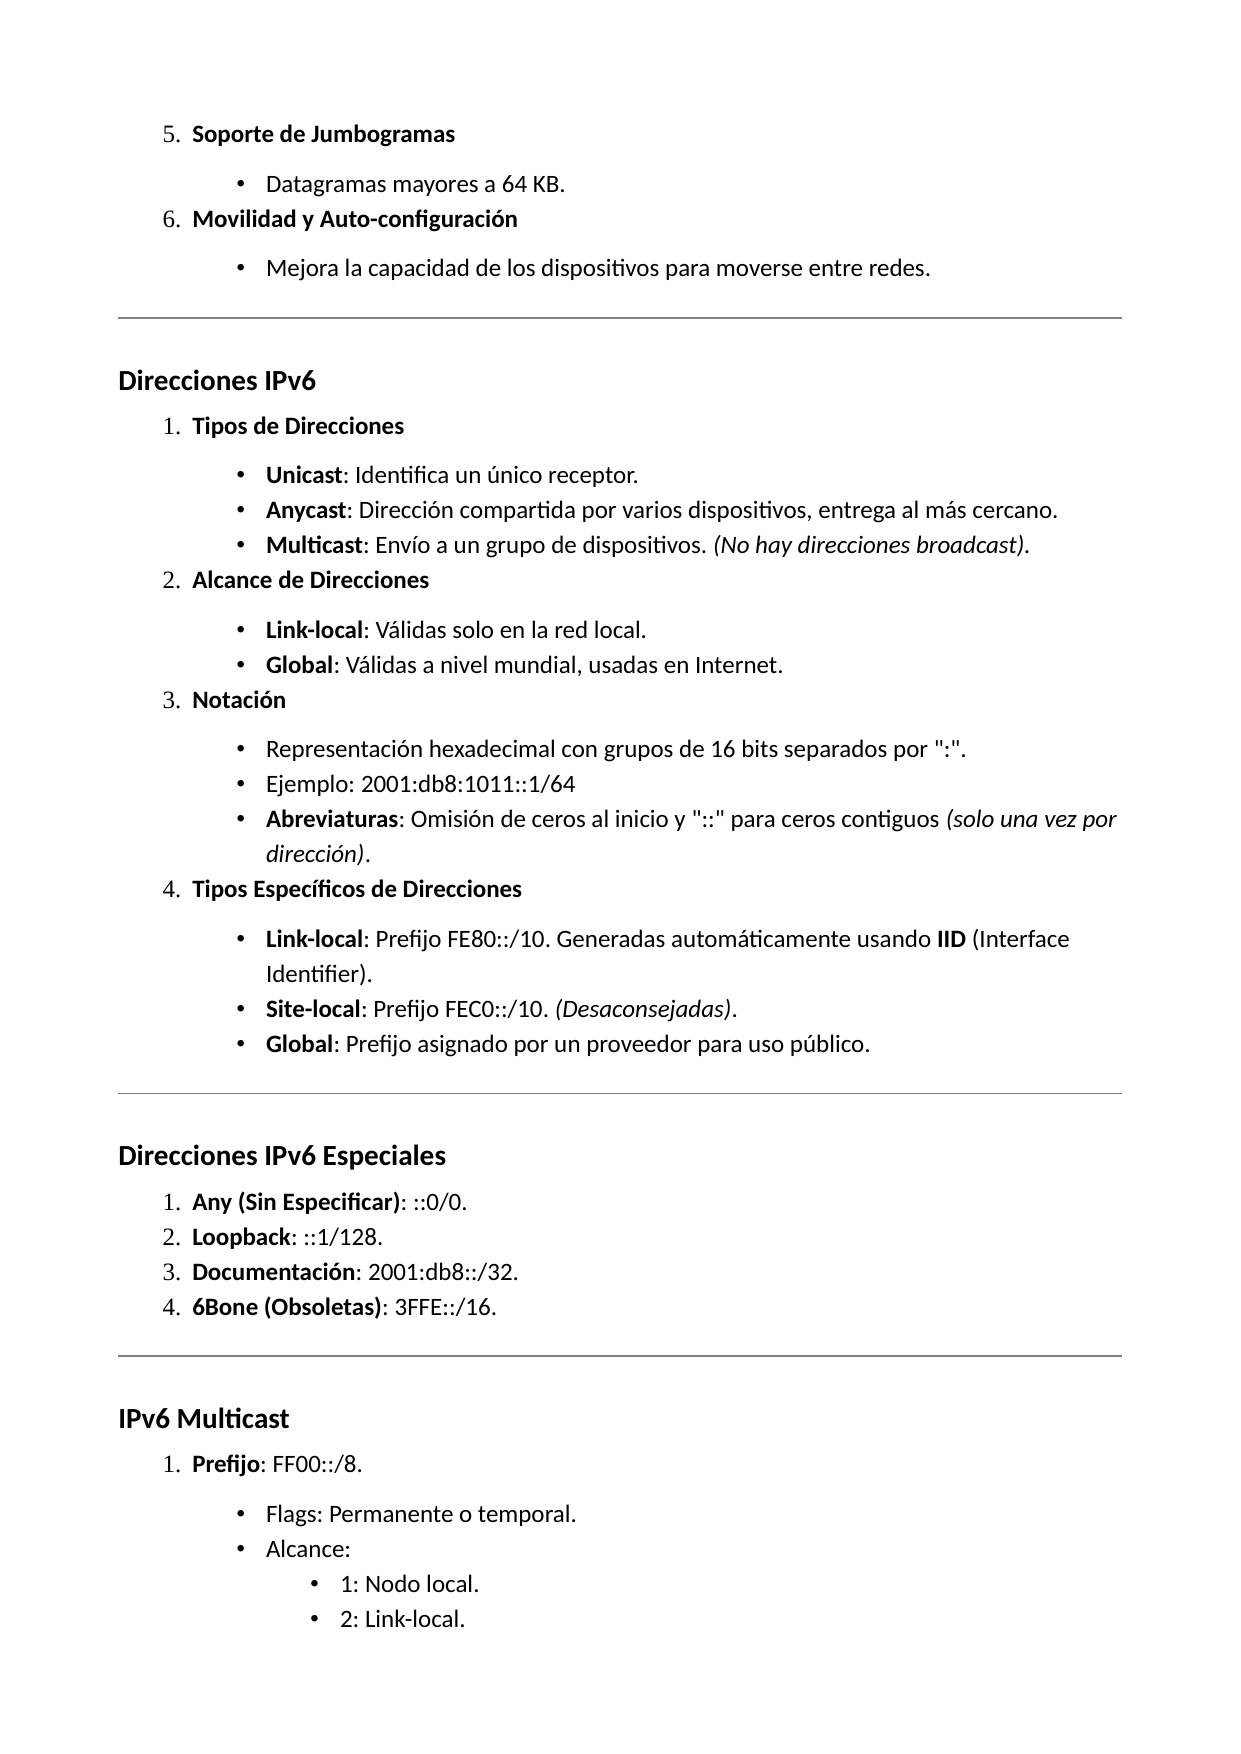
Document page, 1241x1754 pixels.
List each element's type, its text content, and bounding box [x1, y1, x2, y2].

list Prefijo: FF00::/8. [162, 1448, 1122, 1479]
list Abreviaturas: Omisión de ceros al inicio y "::" para ceros contiguos (solo una vez por dirección). [236, 803, 1122, 869]
list 6Bone (Obsoletas): 3FFE::/16. [162, 1291, 1122, 1321]
list Notación [162, 684, 1122, 714]
list Unicast: Identifica un único receptor. [236, 459, 1122, 490]
list 2: Link-local. [310, 1603, 1122, 1633]
list Datagramas mayores a 64 KB. [236, 168, 1122, 198]
list Tipos Específicos de Direcciones [162, 873, 1122, 904]
list Flags: Permanente o temporal. [236, 1498, 1122, 1528]
list Loopback: ::1/128. [162, 1221, 1122, 1251]
list Global: Prefijo asignado por un proveedor para uso público. [236, 1028, 1122, 1059]
subtitle Direcciones IPv6 Especiales [118, 1137, 1122, 1173]
list Tipos de Direcciones [162, 410, 1122, 440]
subtitle Direcciones IPv6 [118, 362, 1122, 397]
list Documentación: 2001:db8::/32. [162, 1256, 1122, 1286]
list Movilidad y Auto-configuración [162, 203, 1122, 233]
list Link-local: Válidas solo en la red local. [236, 614, 1122, 644]
list 1: Nodo local. [310, 1568, 1122, 1598]
list Alcance de Direcciones [162, 564, 1122, 595]
list Any (Sin Especificar): ::0/0. [162, 1186, 1122, 1216]
list Ejemplo: 2001:db8:1011::1/64 [236, 768, 1122, 799]
list Site-local: Prefijo FEC0::/10. (Desaconsejadas). [236, 993, 1122, 1024]
list Multicast: Envío a un grupo de dispositivos. (No hay direcciones broadcast). [236, 529, 1122, 560]
list Global: Válidas a nivel mundial, usadas en Internet. [236, 649, 1122, 679]
list Soporte de Jumbogramas [162, 118, 1122, 149]
list Representación hexadecimal con grupos de 16 bits separados por ":". [236, 733, 1122, 764]
list Alcance: [236, 1533, 1122, 1563]
list Mejora la capacidad de los dispositivos para moverse entre redes. [236, 252, 1122, 283]
list Link-local: Prefijo FE80::/10. Generadas automáticamente usando IID (Interface Identifier). [236, 923, 1122, 989]
list Anycast: Dirección compartida por varios dispositivos, entrega al más cercano. [236, 494, 1122, 525]
subtitle IPv6 Multicast [118, 1400, 1122, 1436]
